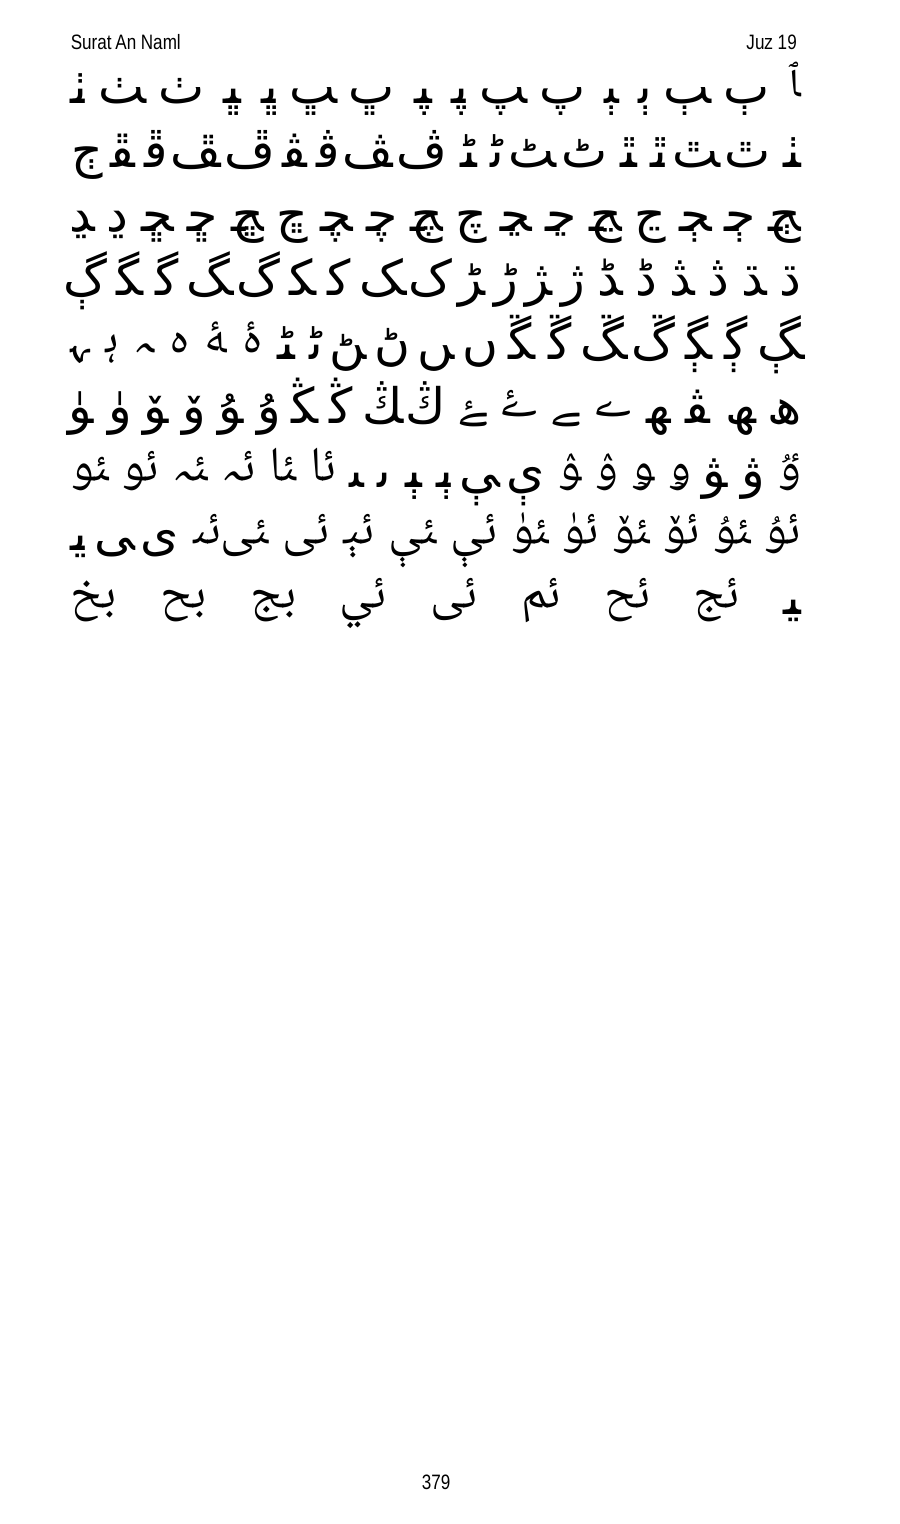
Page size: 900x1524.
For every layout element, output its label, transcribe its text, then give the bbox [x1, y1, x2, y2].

text ﭑ ﭒ ﭓ ﭔ ﭕ ﭖ ﭗ ﭘ ﭙ ﭚ ﭛ ﭜ ﭝ ﭞ ﭟ ﭠ [71, 60, 801, 124]
text ﭡ ﭢ ﭣ ﭤ ﭥ ﭦ ﭧ ﭨ ﭩ ﭪ ﭫ ﭬ ﭭ ﭮ ﭯ ﭰ ﭱ ﭲ ﭳ ﭴ ﭵ ﭶ ﭷ ﭸ ﭹ ﭺ ﭻ ﭼ ﭽ ﭾ ﭿ ﮀ ﮁ ﮂ ﮃ ﮄ ﮅ ﮆ ﮇ ﮈ ﮉ ﮊ ﮋ ﮌ ﮍ ﮎ ﮏ ﮐ ﮑ ﮒ ﮓ ﮔ ﮕ ﮖ ﮗ ﮘ ﮙ ﮚ ﮛ ﮜ ﮝ ﮞ ﮟ ﮠ ﮡ ﮢ ﮣ ﮤ ﮥ ﮦ ﮧ ﮨ ﮩ ﮪ ﮫ ﭭ ﮭ ﮮ ﮯ ﮰ ﮱ ﯓ ﯔ ﯕ ﯖ ﯗ ﯘ ﯙ ﯚ ﯛ ﯜ ﯝ ﯞ ﯟ ﯠ ﯡ ﯢ ﯣ ﯤ ﯥ ﯦ ﯧ ﯨ ﯩ ﯪ ﯫ ﯬ ﯭ ﯮ ﯯ ﯰ ﯱ ﯲ ﯳ ﯴ ﯵ ﯶ ﯷ ﯸ ﯹ ﯺﯻ ﯼ ﯽ ﯾ ﯿ ﰀ ﰁ ﰂ ﰃ ﰄ ﰅ ﰆ ﰇ [71, 124, 801, 635]
